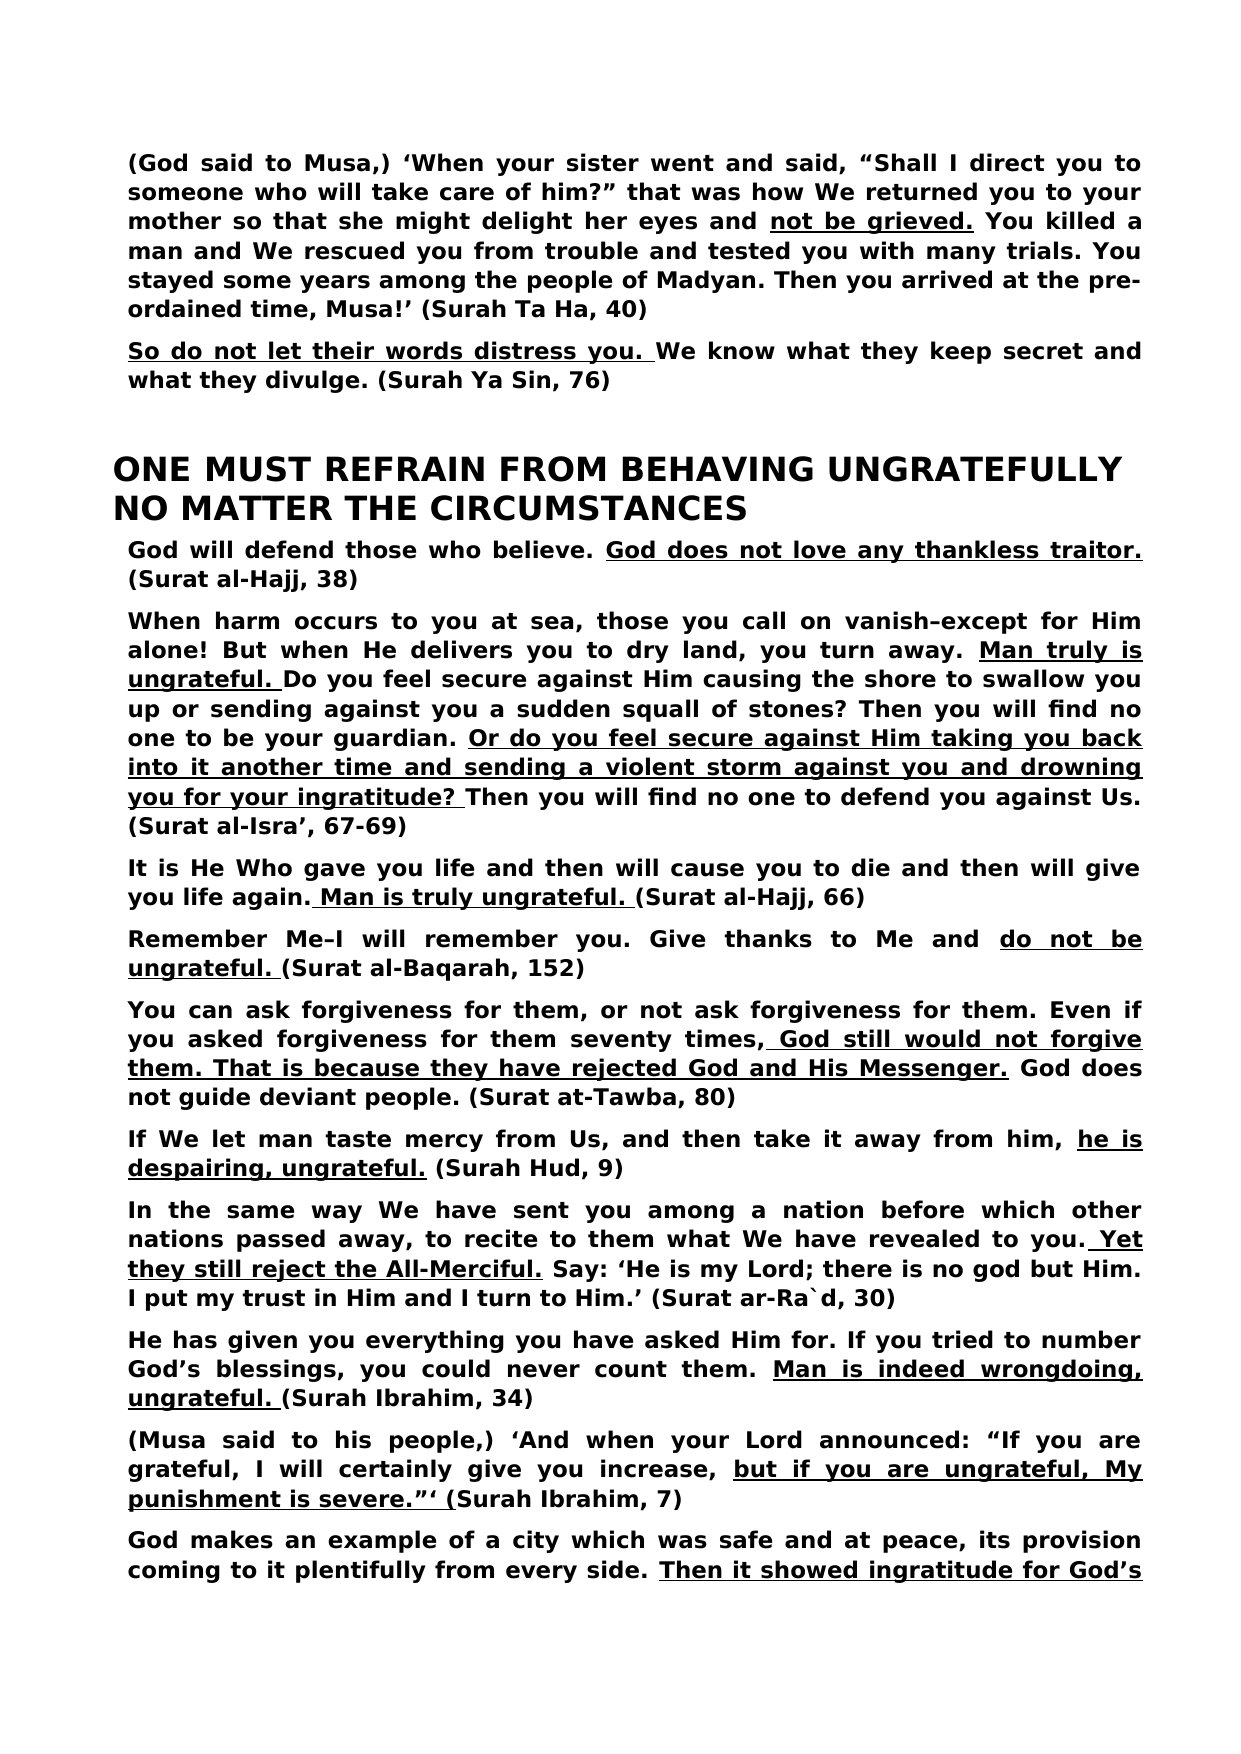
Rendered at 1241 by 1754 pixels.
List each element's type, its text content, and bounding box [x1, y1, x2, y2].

subtitle ONE MUST REFRAIN FROM BEHAVING UNGRATEFULLY NO MATTER THE CIRCUMSTANCES [112, 451, 1165, 529]
text You can ask forgiveness for them, or not ask forgiveness for them. Even if you asked forgiveness for them seventy times, God still would not forgive them. That is because they have rejected God and His Messenger. God does not guide deviant people. (Surat at-Tawba, 80) [127, 997, 1143, 1111]
text you for your ingratitude? Then you will find no one to defend you against Us. (Surat al-Isra’, 67-69) [127, 778, 1143, 839]
text (Musa said to his people,) ‘And when your Lord announced: “If you are grateful, I will certainly give you increase, but if you are ungrateful, My punishment is severe.”‘ (Surah Ibrahim, 7) [127, 1427, 1143, 1512]
text He has given you everything you have asked Him for. If you tried to number God’s blessings, you could never count them. Man is indeed wrongdoing, ungrateful. (Surah Ibrahim, 34) [127, 1327, 1143, 1412]
text It is He Who gave you life and then will cause you to die and then will give you life again. Man is truly ungrateful. (Surat al-Hajj, 66) [127, 855, 1143, 911]
text So do not let their words distress you. We know what they keep secret and what they divulge. (Surah Ya Sin, 76) [127, 338, 1143, 394]
text (God said to Musa,) ‘When your sister went and said, “Shall I direct you to someone who will take care of him?” that was how We returned you to your mother so that she might delight her eyes and not be grieved. You killed a man and We rescued you from trouble and tested you with many trials. You stayed some years among the people of Madyan. Then you arrived at the pre-ordained time, Musa!’ (Surah Ta Ha, 40) [127, 150, 1143, 323]
text God makes an example of a city which was safe and at peace, its provision coming to it plentifully from every side. Then it showed ingratitude for God’s [127, 1528, 1143, 1583]
text In the same way We have sent you among a nation before which other nations passed away, to recite to them what We have revealed to you. Yet they still reject the All-Merciful. Say: ‘He is my Lord; there is no god but Him. I put my trust in Him and I turn to Him.’ (Surat ar-Ra`d, 30) [127, 1197, 1143, 1312]
text God will defend those who believe. God does not love any thankless traitor. (Surat al-Hajj, 38) [127, 537, 1143, 593]
text If We let man taste mercy from Us, and then take it away from him, he is despairing, ungrateful. (Surah Hud, 9) [127, 1126, 1143, 1182]
text Remember Me–I will remember you. Give thanks to Me and do not be ungrateful. (Surat al-Baqarah, 152) [127, 926, 1143, 982]
text When harm occurs to you at sea, those you call on vanish–except for Him alone! But when He delivers you to dry land, you turn away. Man truly is ungrateful. Do you feel secure against Him causing the shore to swallow you up or sending against you a sudden squall of stones? Then you will find no one to be your guardian. Or do you feel secure against Him taking you back into it another time and sending a violent storm against you and drowning [127, 608, 1143, 777]
